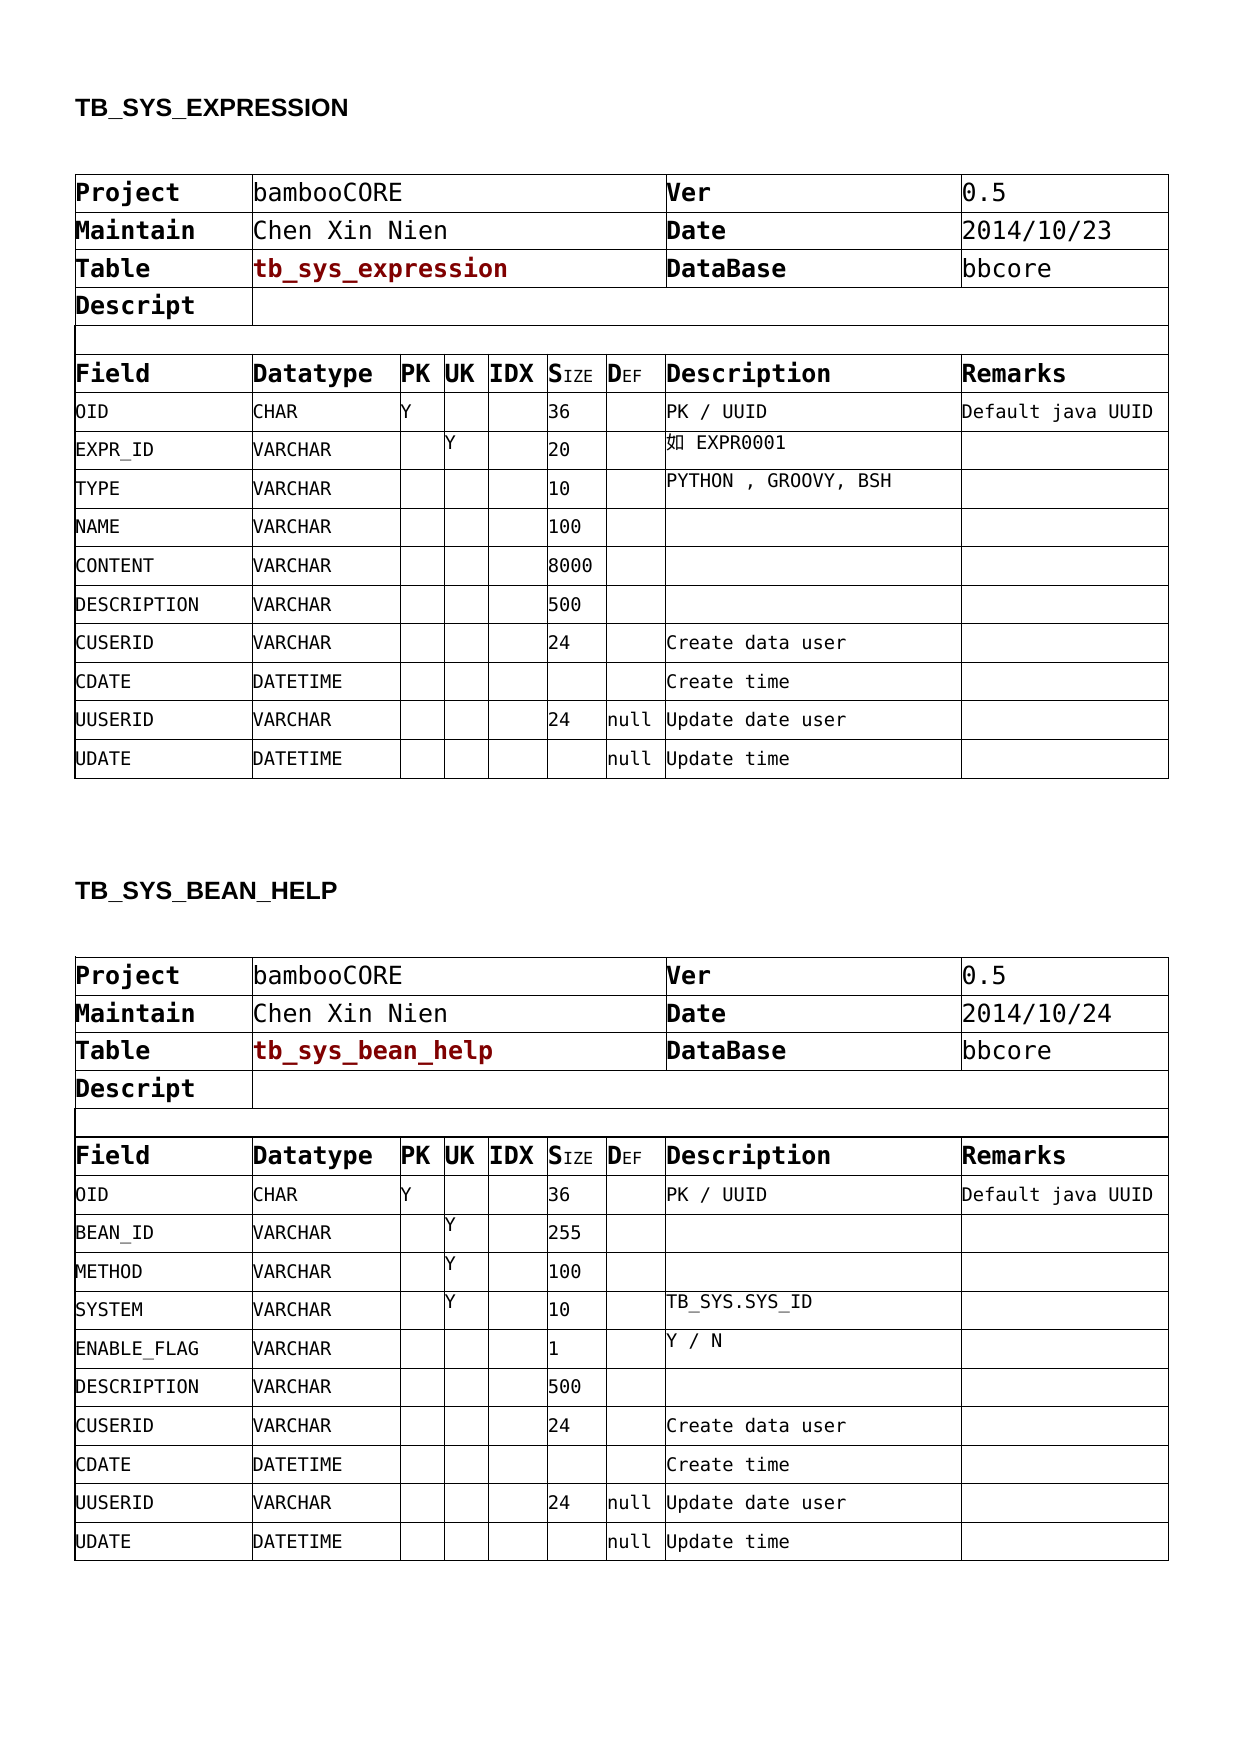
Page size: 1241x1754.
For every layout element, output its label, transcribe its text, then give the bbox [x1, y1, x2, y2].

table_cell [445, 1446, 488, 1483]
table_cell [1169, 508, 1181, 546]
table_cell CDATE [76, 663, 252, 700]
table_header [1175, 956, 1181, 994]
table_cell [489, 740, 547, 777]
table_cell CHAR [253, 393, 400, 431]
table_cell 24 [548, 624, 606, 662]
table_cell VARCHAR [253, 1292, 400, 1329]
table_cell [666, 1369, 961, 1406]
table_cell [489, 1292, 547, 1329]
table_header Project [76, 175, 252, 212]
table_cell [666, 547, 961, 585]
table_cell [607, 509, 665, 546]
table_cell [489, 1330, 547, 1368]
table_cell [548, 1446, 606, 1483]
table_cell CUSERID [76, 624, 252, 662]
table_cell [489, 1484, 547, 1522]
table_cell 36 [548, 393, 606, 431]
table_cell Default java UUID [962, 1176, 1168, 1213]
table_cell UUSERID [76, 701, 252, 739]
table_cell [489, 547, 547, 585]
table_cell Update time [666, 740, 961, 777]
table_cell VARCHAR [253, 1369, 400, 1406]
table_cell DESCRIPTION [76, 1369, 252, 1406]
table_header Ver [667, 958, 961, 994]
table_cell Datatype [253, 1138, 400, 1175]
table_cell [962, 663, 1168, 700]
table_header Ver [667, 175, 961, 212]
table_cell [548, 1523, 606, 1560]
table_cell [666, 1253, 961, 1291]
table_cell 24 [548, 1484, 606, 1522]
table_cell Update date user [666, 701, 961, 739]
table_cell [1169, 431, 1181, 469]
table_cell [607, 393, 665, 431]
table_cell Y [401, 1176, 444, 1213]
table_cell [962, 1292, 1168, 1329]
table_cell Create data user [666, 1407, 961, 1445]
table_cell VARCHAR [253, 509, 400, 546]
table_cell Date [667, 213, 961, 249]
table_cell PK / UUID [666, 393, 961, 431]
table_cell [253, 288, 1168, 325]
table_cell [607, 1176, 665, 1213]
table_cell [607, 1253, 665, 1291]
table_cell [607, 1330, 665, 1368]
table_cell [401, 586, 444, 623]
table_cell [401, 1253, 444, 1291]
table_cell [1169, 1522, 1181, 1560]
table_cell [445, 586, 488, 623]
table_cell [1169, 700, 1181, 739]
table_cell UUSERID [76, 1484, 252, 1522]
table_cell Y [401, 393, 444, 431]
table_cell METHOD [76, 1253, 252, 1291]
table_cell [607, 470, 665, 508]
table_cell VARCHAR [253, 470, 400, 508]
table_cell [445, 393, 488, 431]
table_header bambooCORE [253, 175, 666, 212]
table_cell [489, 432, 547, 469]
table_cell [489, 1176, 547, 1213]
table_cell [962, 586, 1168, 623]
table_cell [445, 1369, 488, 1406]
table_cell Maintain [76, 996, 252, 1032]
table_cell [962, 701, 1168, 739]
table_cell Y [445, 432, 488, 469]
table_cell 8000 [548, 547, 606, 585]
table_cell 100 [548, 1253, 606, 1291]
table_cell PYTHON , GROOVY, BSH [666, 470, 961, 508]
table_cell [253, 1071, 1168, 1108]
table_cell [445, 1330, 488, 1368]
table_header 0.5 [962, 958, 1168, 994]
table_cell CUSERID [76, 1407, 252, 1445]
table_cell VARCHAR [253, 1215, 400, 1252]
table_cell [607, 1446, 665, 1483]
table_cell [445, 624, 488, 662]
table_cell IDX [489, 355, 547, 392]
table_cell [401, 1446, 444, 1483]
subtitle TB_SYS_EXPRESSION [75, 89, 1165, 127]
table_cell TB_SYS.SYS_ID [666, 1292, 961, 1329]
table_cell EXPR_ID [76, 432, 252, 469]
table_cell [401, 1523, 444, 1560]
table_cell [401, 624, 444, 662]
table_cell Field [76, 355, 252, 392]
table_cell [962, 432, 1168, 469]
table_cell [1169, 354, 1181, 392]
table_cell [401, 1215, 444, 1252]
table_cell [1169, 1214, 1181, 1252]
table_cell DATETIME [253, 663, 400, 700]
table_cell tb_sys_bean_help [253, 1033, 666, 1070]
table_cell [489, 663, 547, 700]
table_cell [401, 509, 444, 546]
table_cell Y / N [666, 1330, 961, 1368]
table_cell SYSTEM [76, 1292, 252, 1329]
table_cell [401, 470, 444, 508]
table_cell TYPE [76, 470, 252, 508]
table_cell UDATE [76, 1523, 252, 1560]
table_cell CHAR [253, 1176, 400, 1213]
table_cell [445, 701, 488, 739]
table_cell Chen Xin Nien [253, 996, 666, 1032]
table_cell bbcore [962, 250, 1168, 287]
table_cell Create time [666, 663, 961, 700]
table_cell [962, 1215, 1168, 1252]
table_cell [445, 470, 488, 508]
table_cell OID [76, 393, 252, 431]
table_cell [607, 1407, 665, 1445]
table_cell OID [76, 1176, 252, 1213]
table_cell Update time [666, 1523, 961, 1560]
table_cell [962, 1407, 1168, 1445]
table_cell [962, 547, 1168, 585]
table_cell PK [401, 1138, 444, 1175]
table_cell DEF [607, 355, 665, 392]
table_cell [1169, 1291, 1181, 1329]
table_cell 2014/10/23 [962, 213, 1168, 249]
table_cell VARCHAR [253, 1484, 400, 1522]
table_cell VARCHAR [253, 624, 400, 662]
table_cell [401, 547, 444, 585]
table_cell Table [76, 1033, 252, 1070]
table_cell [666, 509, 961, 546]
table_cell [666, 586, 961, 623]
table_cell [548, 740, 606, 777]
table_cell [962, 624, 1168, 662]
table_cell DATETIME [253, 1523, 400, 1560]
table_cell [1169, 1108, 1181, 1136]
table_cell 255 [548, 1215, 606, 1252]
table_header bambooCORE [253, 958, 666, 994]
table_cell VARCHAR [253, 1253, 400, 1291]
table_cell Default java UUID [962, 393, 1168, 431]
table_cell DEF [607, 1138, 665, 1175]
table_cell [76, 326, 1168, 353]
table_cell [1175, 1032, 1181, 1070]
table_cell 2014/10/24 [962, 996, 1168, 1032]
table_cell [76, 1109, 1168, 1136]
table_cell DESCRIPTION [76, 586, 252, 623]
table_cell [962, 470, 1168, 508]
table_cell [489, 1446, 547, 1483]
table_cell [401, 1484, 444, 1522]
table_cell [962, 740, 1168, 777]
table_cell CDATE [76, 1446, 252, 1483]
table_cell 500 [548, 586, 606, 623]
table_cell [962, 509, 1168, 546]
table_cell VARCHAR [253, 432, 400, 469]
table_cell Remarks [962, 1138, 1168, 1175]
table_cell [489, 509, 547, 546]
table_header [1175, 174, 1181, 212]
table_cell [1169, 546, 1181, 585]
table_cell 100 [548, 509, 606, 546]
table_cell SIZE [548, 355, 606, 392]
table_cell [1169, 1406, 1181, 1445]
table_cell [401, 740, 444, 777]
table_cell Y [445, 1292, 488, 1329]
table_cell [962, 1369, 1168, 1406]
table_cell NAME [76, 509, 252, 546]
table_cell [445, 1176, 488, 1213]
table_cell null [607, 701, 665, 739]
table_cell [1169, 392, 1181, 431]
table_cell [962, 1253, 1168, 1291]
table_cell [1169, 1368, 1181, 1406]
table_cell [962, 1446, 1168, 1483]
table_cell [401, 701, 444, 739]
table_cell [489, 624, 547, 662]
table_cell [666, 1215, 961, 1252]
table_cell [1169, 1252, 1181, 1291]
table_cell [1175, 287, 1181, 325]
table_cell [607, 586, 665, 623]
table_cell ENABLE_FLAG [76, 1330, 252, 1368]
table_cell Remarks [962, 355, 1168, 392]
table_cell [607, 663, 665, 700]
table_cell [1169, 662, 1181, 700]
table_cell VARCHAR [253, 547, 400, 585]
table_cell Chen Xin Nien [253, 213, 666, 249]
table_cell [445, 547, 488, 585]
table_cell [962, 1330, 1168, 1368]
table_cell [445, 663, 488, 700]
table_cell null [607, 740, 665, 777]
table_cell 如 EXPR0001 [666, 432, 961, 469]
table_cell 10 [548, 1292, 606, 1329]
table_cell null [607, 1484, 665, 1522]
table_cell DataBase [667, 1033, 961, 1070]
table_cell 24 [548, 701, 606, 739]
table_cell [445, 1407, 488, 1445]
table_cell [489, 393, 547, 431]
table_cell [962, 1523, 1168, 1560]
table_cell [401, 1330, 444, 1368]
table_cell [401, 432, 444, 469]
table_cell SIZE [548, 1138, 606, 1175]
table_cell [401, 1292, 444, 1329]
table_cell [1169, 1445, 1181, 1483]
table_cell CONTENT [76, 547, 252, 585]
table_cell VARCHAR [253, 586, 400, 623]
table_cell [548, 663, 606, 700]
table_header 0.5 [962, 175, 1168, 212]
table_cell UDATE [76, 740, 252, 777]
table_cell Descript [76, 288, 252, 325]
table_cell 10 [548, 470, 606, 508]
table_header Project [76, 958, 252, 994]
table_cell [607, 1369, 665, 1406]
table_cell [1169, 1175, 1181, 1213]
table_cell [607, 1292, 665, 1329]
table_cell VARCHAR [253, 1407, 400, 1445]
table_cell Descript [76, 1071, 252, 1108]
table_cell [401, 663, 444, 700]
table_cell Y [445, 1253, 488, 1291]
table_cell null [607, 1523, 665, 1560]
table_cell [489, 1215, 547, 1252]
table_cell Description [666, 1138, 961, 1175]
table_cell [1169, 325, 1181, 353]
table_cell IDX [489, 1138, 547, 1175]
table_cell VARCHAR [253, 701, 400, 739]
table_cell [489, 1253, 547, 1291]
table_cell [489, 701, 547, 739]
table_cell [1169, 623, 1181, 662]
table_cell tb_sys_expression [253, 250, 666, 287]
table_cell [1169, 1483, 1181, 1522]
table_cell [607, 624, 665, 662]
table_cell [607, 1215, 665, 1252]
table_cell [489, 1369, 547, 1406]
table_cell 24 [548, 1407, 606, 1445]
subtitle TB_SYS_BEAN_HELP [75, 872, 1165, 910]
table_cell Update date user [666, 1484, 961, 1522]
table_cell [489, 1407, 547, 1445]
table_cell [1175, 212, 1181, 249]
table_cell 500 [548, 1369, 606, 1406]
table_cell DataBase [667, 250, 961, 287]
table_cell [1169, 739, 1181, 777]
table_cell [1169, 1136, 1181, 1175]
table_cell PK / UUID [666, 1176, 961, 1213]
table_cell VARCHAR [253, 1330, 400, 1368]
table_cell [1169, 1329, 1181, 1368]
table_cell [401, 1407, 444, 1445]
table_cell Create time [666, 1446, 961, 1483]
table_cell Date [667, 996, 961, 1032]
table_cell [445, 1484, 488, 1522]
table_cell [607, 547, 665, 585]
table_cell Maintain [76, 213, 252, 249]
table_cell Table [76, 250, 252, 287]
table_cell 20 [548, 432, 606, 469]
table_cell [962, 1484, 1168, 1522]
table_cell DATETIME [253, 1446, 400, 1483]
table_cell [1175, 1070, 1181, 1108]
table_cell Create data user [666, 624, 961, 662]
table_cell [1175, 995, 1181, 1032]
table_cell [607, 432, 665, 469]
table_cell PK [401, 355, 444, 392]
table_cell [445, 1523, 488, 1560]
table_cell [445, 509, 488, 546]
table_cell Description [666, 355, 961, 392]
table_cell 36 [548, 1176, 606, 1213]
table_cell Datatype [253, 355, 400, 392]
table_cell DATETIME [253, 740, 400, 777]
table_cell [1175, 249, 1181, 287]
table_cell UK [445, 1138, 488, 1175]
table_cell [1169, 469, 1181, 508]
table_cell UK [445, 355, 488, 392]
table_cell 1 [548, 1330, 606, 1368]
table_cell Y [445, 1215, 488, 1252]
table_cell [489, 586, 547, 623]
table_header [1168, 956, 1172, 994]
table_cell [489, 470, 547, 508]
table_cell BEAN_ID [76, 1215, 252, 1252]
table_cell [489, 1523, 547, 1560]
table_cell bbcore [962, 1033, 1168, 1070]
table_cell Field [76, 1138, 252, 1175]
table_cell [401, 1369, 444, 1406]
table_cell [1169, 585, 1181, 623]
table_cell [445, 740, 488, 777]
